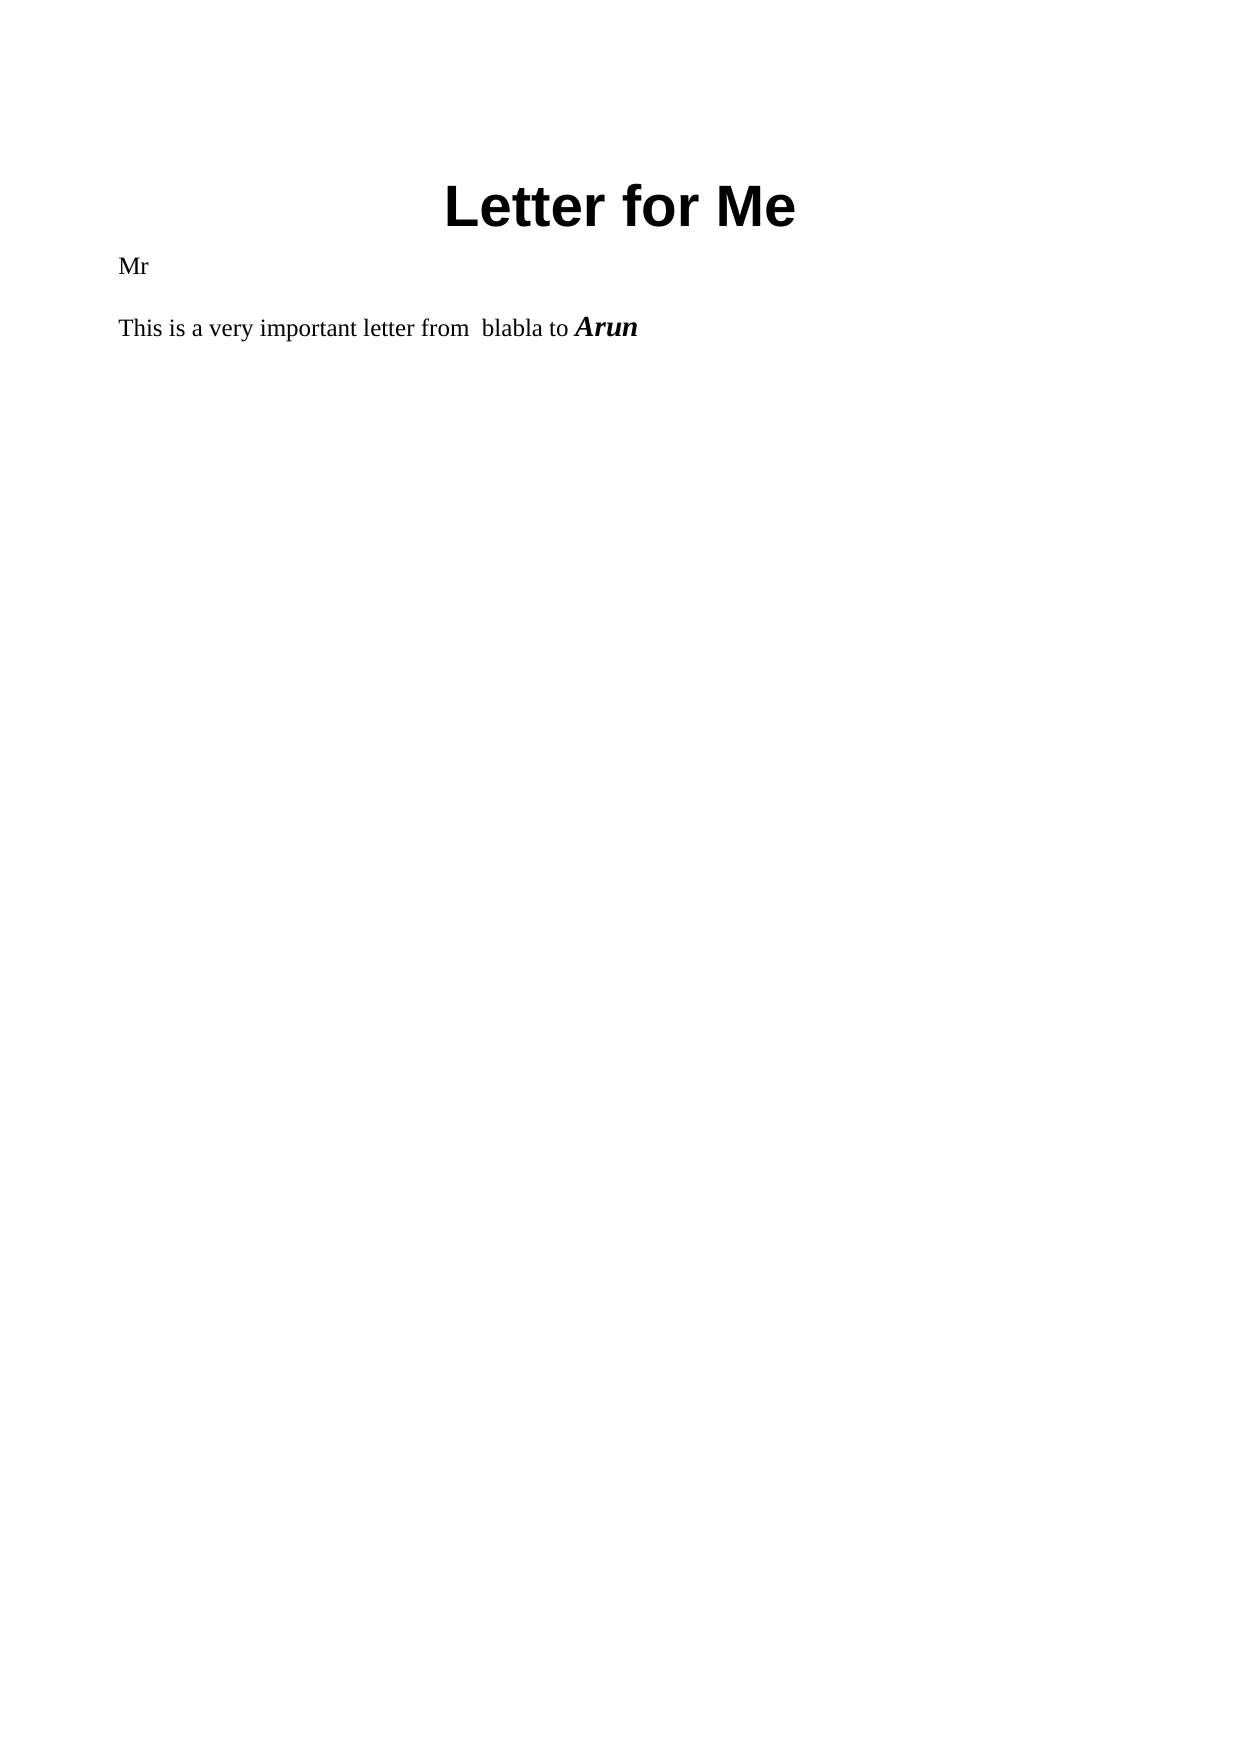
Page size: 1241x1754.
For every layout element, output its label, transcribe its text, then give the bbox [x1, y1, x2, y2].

text Mr [118, 251, 1122, 280]
text This is a very important letter from blabla to Arun [118, 309, 1122, 342]
title Letter for Me [118, 172, 1122, 239]
